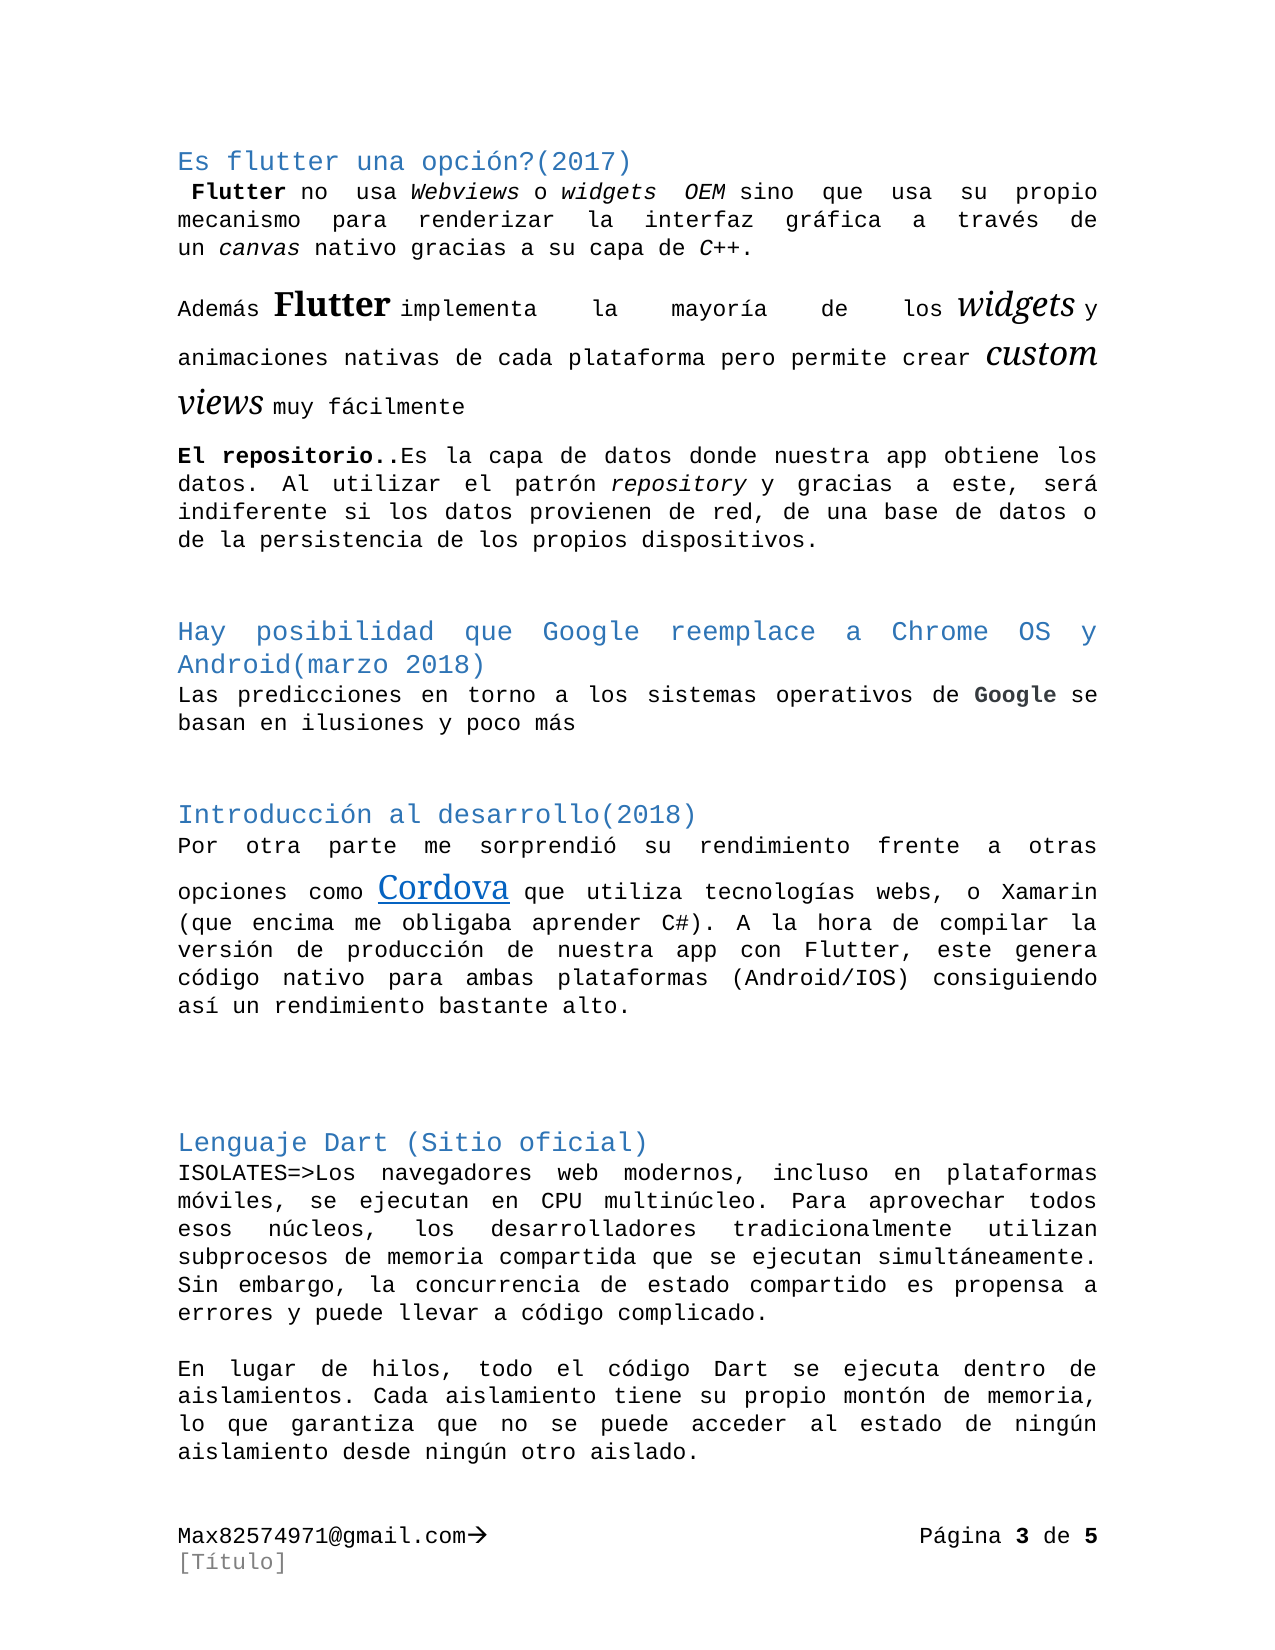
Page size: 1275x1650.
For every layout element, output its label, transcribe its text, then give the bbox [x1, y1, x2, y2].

subtitle Es flutter una opción?(2017) [177, 148, 1098, 178]
text En lugar de hilos, todo el código Dart se ejecuta dentro de aislamientos. Cada aislamiento tiene su propio montón de memoria, lo que garantiza que no se puede acceder al estado de ningún aislamiento desde ningún otro aislado. [177, 1357, 1098, 1467]
text Además Flutter implementa la mayoría de los widgets y animaciones nativas de cada plataforma pero permite crear custom views muy fácilmente [177, 281, 1098, 424]
text El repositorio..Es la capa de datos donde nuestra app obtiene los datos. Al utilizar el patrón repository y gracias a este, será indiferente si los datos provienen de red, de una base de datos o de la persistencia de los propios dispositivos. [177, 445, 1098, 554]
subtitle Introducción al desarrollo(2018) [177, 801, 1098, 832]
text Flutter no usa Webviews o widgets OEM sino que usa su propio mecanismo para renderizar la interfaz gráfica a través de un canvas nativo gracias a su capa de C++. [177, 181, 1098, 262]
subtitle Hay posibilidad que Google reemplace a Chrome OS y Android(marzo 2018) [177, 618, 1098, 681]
subtitle Lenguaje Dart (Sitio oficial) [177, 1128, 1098, 1159]
text Las predicciones en torno a los sistemas operativos de Google se basan en ilusiones y poco más [177, 684, 1098, 738]
text Por otra parte me sorprendió su rendimiento frente a otras opciones como Cordova que utiliza tecnologías webs, o Xamarin (que encima me obligaba aprender C#). A la hora de compilar la versión de producción de nuestra app con Flutter, este genera código nativo para ambas plataformas (Android/IOS) consiguiendo así un rendimiento bastante alto. [177, 834, 1098, 1021]
text ISOLATES=>Los navegadores web modernos, incluso en plataformas móviles, se ejecutan en CPU multinúcleo. Para aprovechar todos esos núcleos, los desarrolladores tradicionalmente utilizan subprocesos de memoria compartida que se ejecutan simultáneamente. Sin embargo, la concurrencia de estado compartido es propensa a errores y puede llevar a código complicado. [177, 1162, 1098, 1327]
